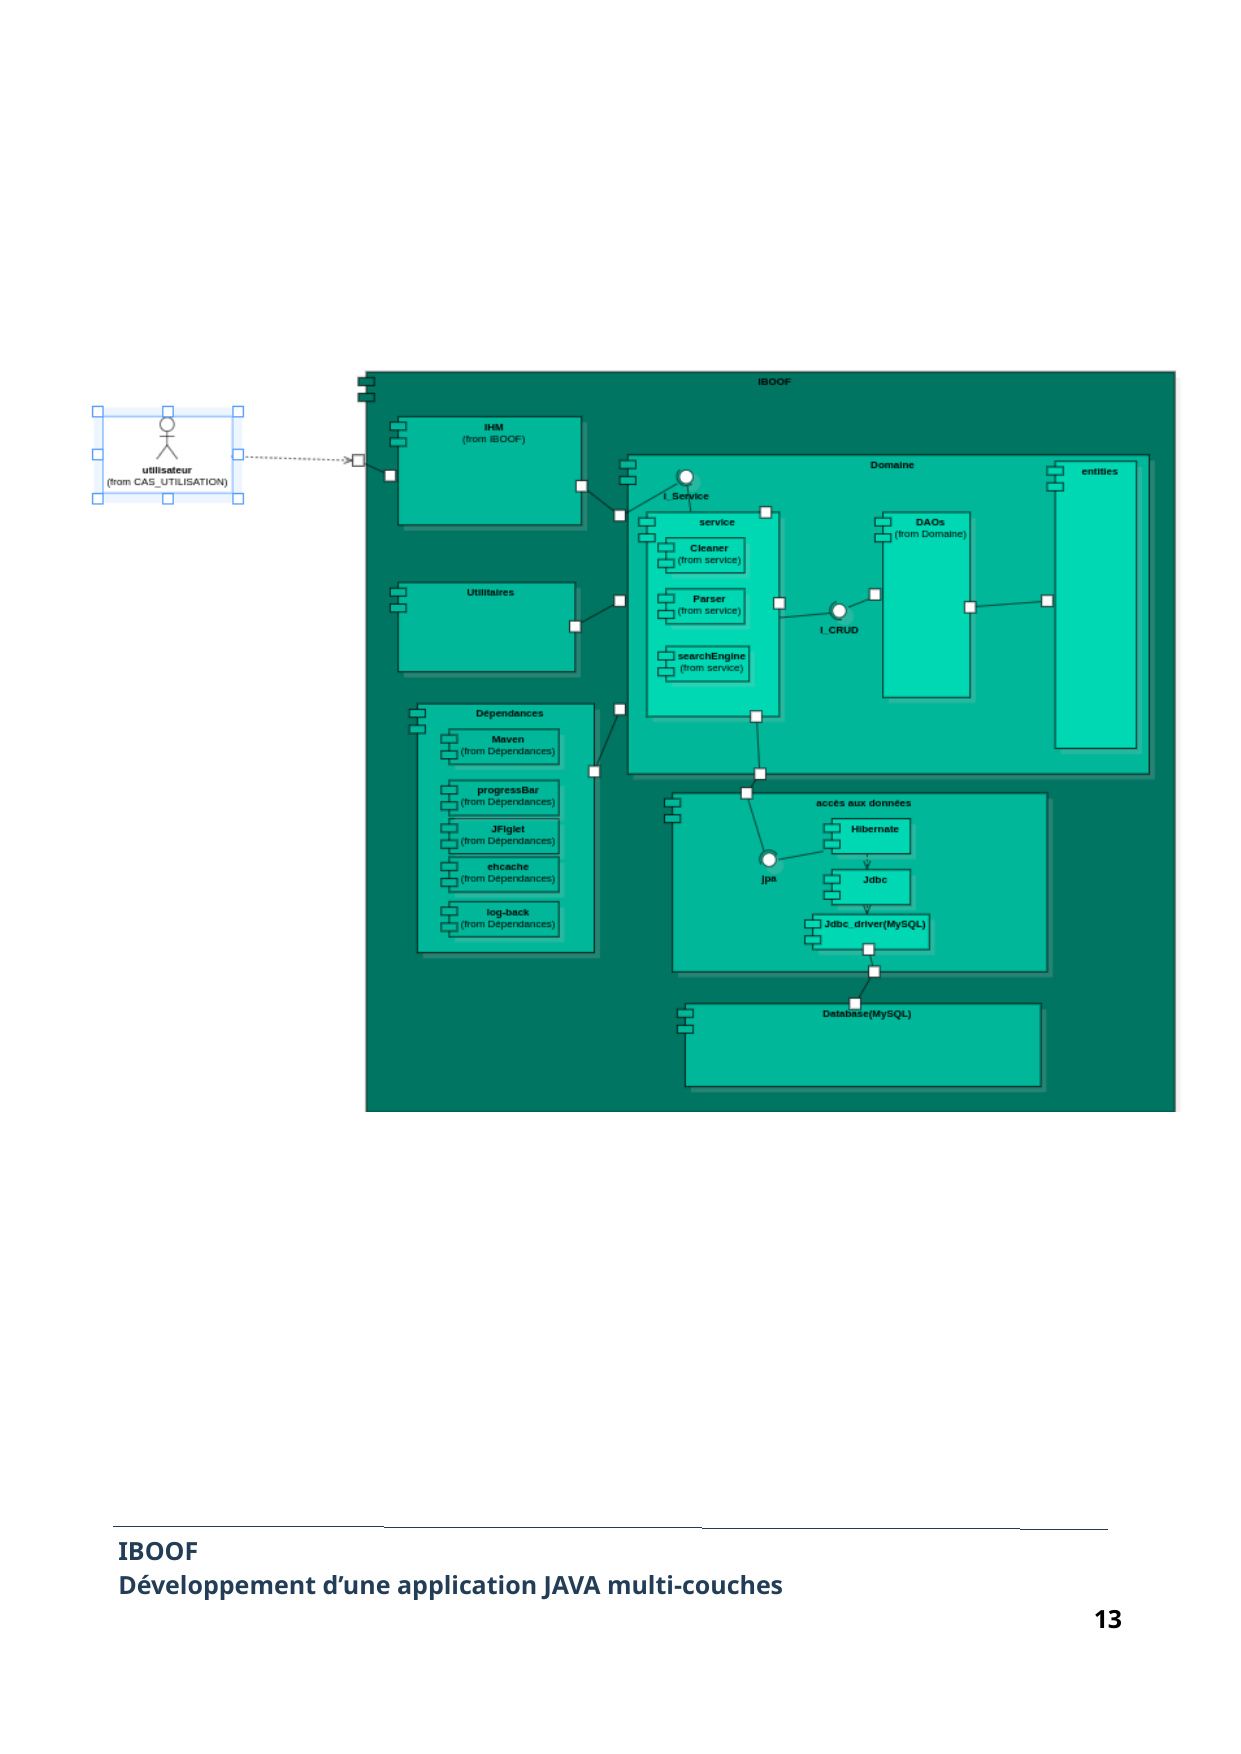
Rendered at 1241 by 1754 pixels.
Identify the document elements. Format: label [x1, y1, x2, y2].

picture [70, 351, 1193, 1112]
